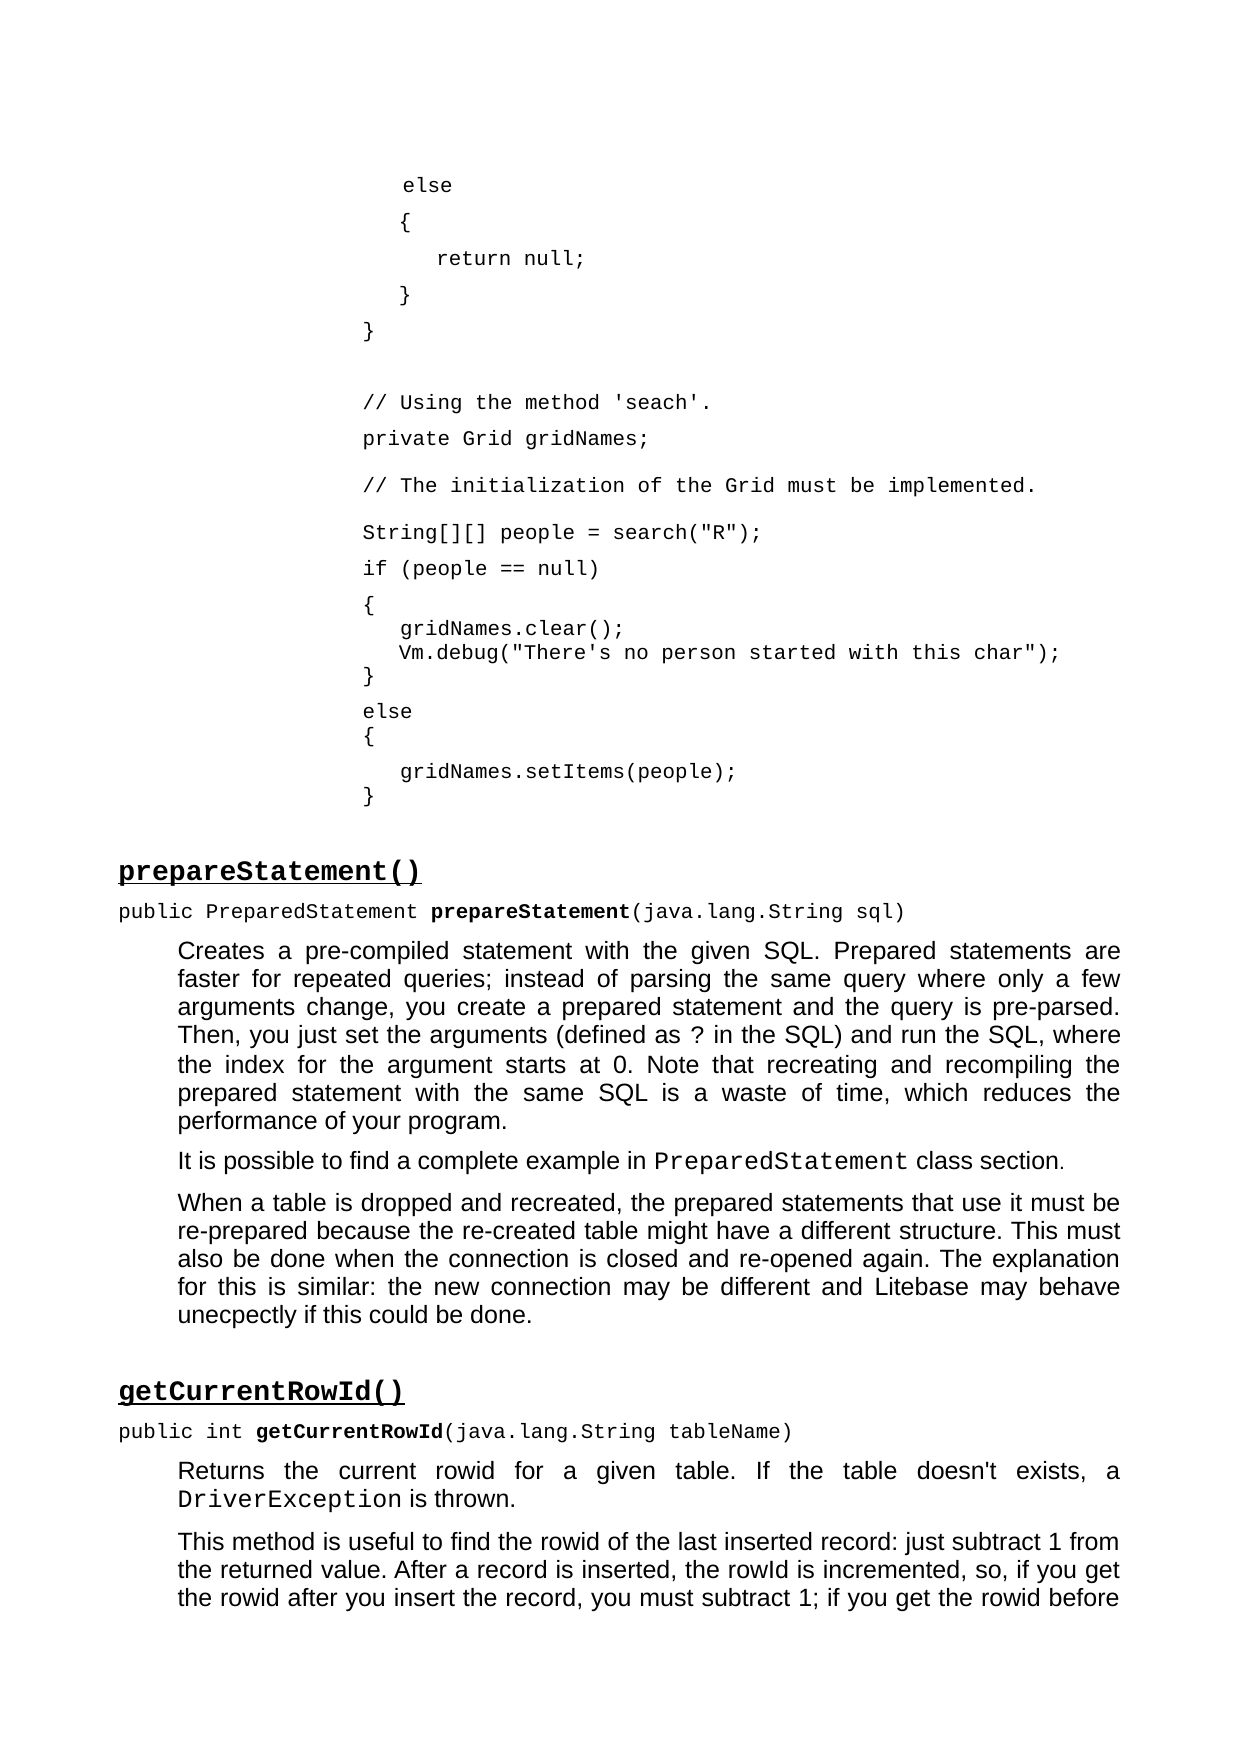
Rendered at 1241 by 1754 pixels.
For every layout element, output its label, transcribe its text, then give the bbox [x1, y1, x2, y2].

list Creates a pre-compiled statement with the given SQL. Prepared statements are faster for repeated queries; instead of parsing the same query where only a few arguments change, you create a prepared statement and the query is pre-parsed. Then, you just set the arguments (defined as ? in the SQL) and run the SQL, where the index for the argument starts at 0. Note that recreating and recompiling the prepared statement with the same SQL is a waste of time, which reduces the performance of your program. [177, 937, 1122, 1134]
text { gridNames.clear(); Vm.debug("There's no person started with this char"); } [177, 594, 1122, 689]
text else [118, 176, 1122, 199]
text public PreparedStatement prepareStatement(java.lang.String sql) [118, 901, 1122, 924]
text { [177, 212, 1122, 235]
text gridNames.setItems(people); } [177, 761, 1122, 808]
list When a table is dropped and recreated, the prepared statements that use it must be re-prepared because the re-created table might have a different structure. This must also be done when the connection is closed and re-opened again. The explanation for this is similar: the new connection may be different and Litebase may behave unecpectly if this could be done. [177, 1189, 1122, 1329]
list It is possible to find a complete example in PreparedStatement class section. [177, 1147, 1122, 1177]
text else { [177, 701, 1122, 749]
list This method is useful to find the rowid of the last inserted record: just subtract 1 from the returned value. After a record is inserted, the rowId is incremented, so, if you get the rowid after you insert the record, you must subtract 1; if you get the rowid before [177, 1528, 1122, 1611]
text return null; [177, 248, 1122, 271]
subtitle getCurrentRowId() [118, 1377, 1122, 1409]
text // Using the method 'seach'. [177, 392, 1122, 415]
subtitle prepareStatement() [118, 856, 1122, 888]
list Returns the current rowid for a given table. If the table doesn't exists, a DriverException is thrown. [177, 1457, 1122, 1515]
text } [177, 320, 1122, 343]
text private Grid gridNames; // The initialization of the Grid must be implemented. String[][] people = search("R"); [177, 428, 1122, 546]
text public int getCurrentRowId(java.lang.String tableName) [118, 1421, 1122, 1445]
text } [177, 284, 1122, 307]
text if (people == null) [177, 558, 1122, 582]
